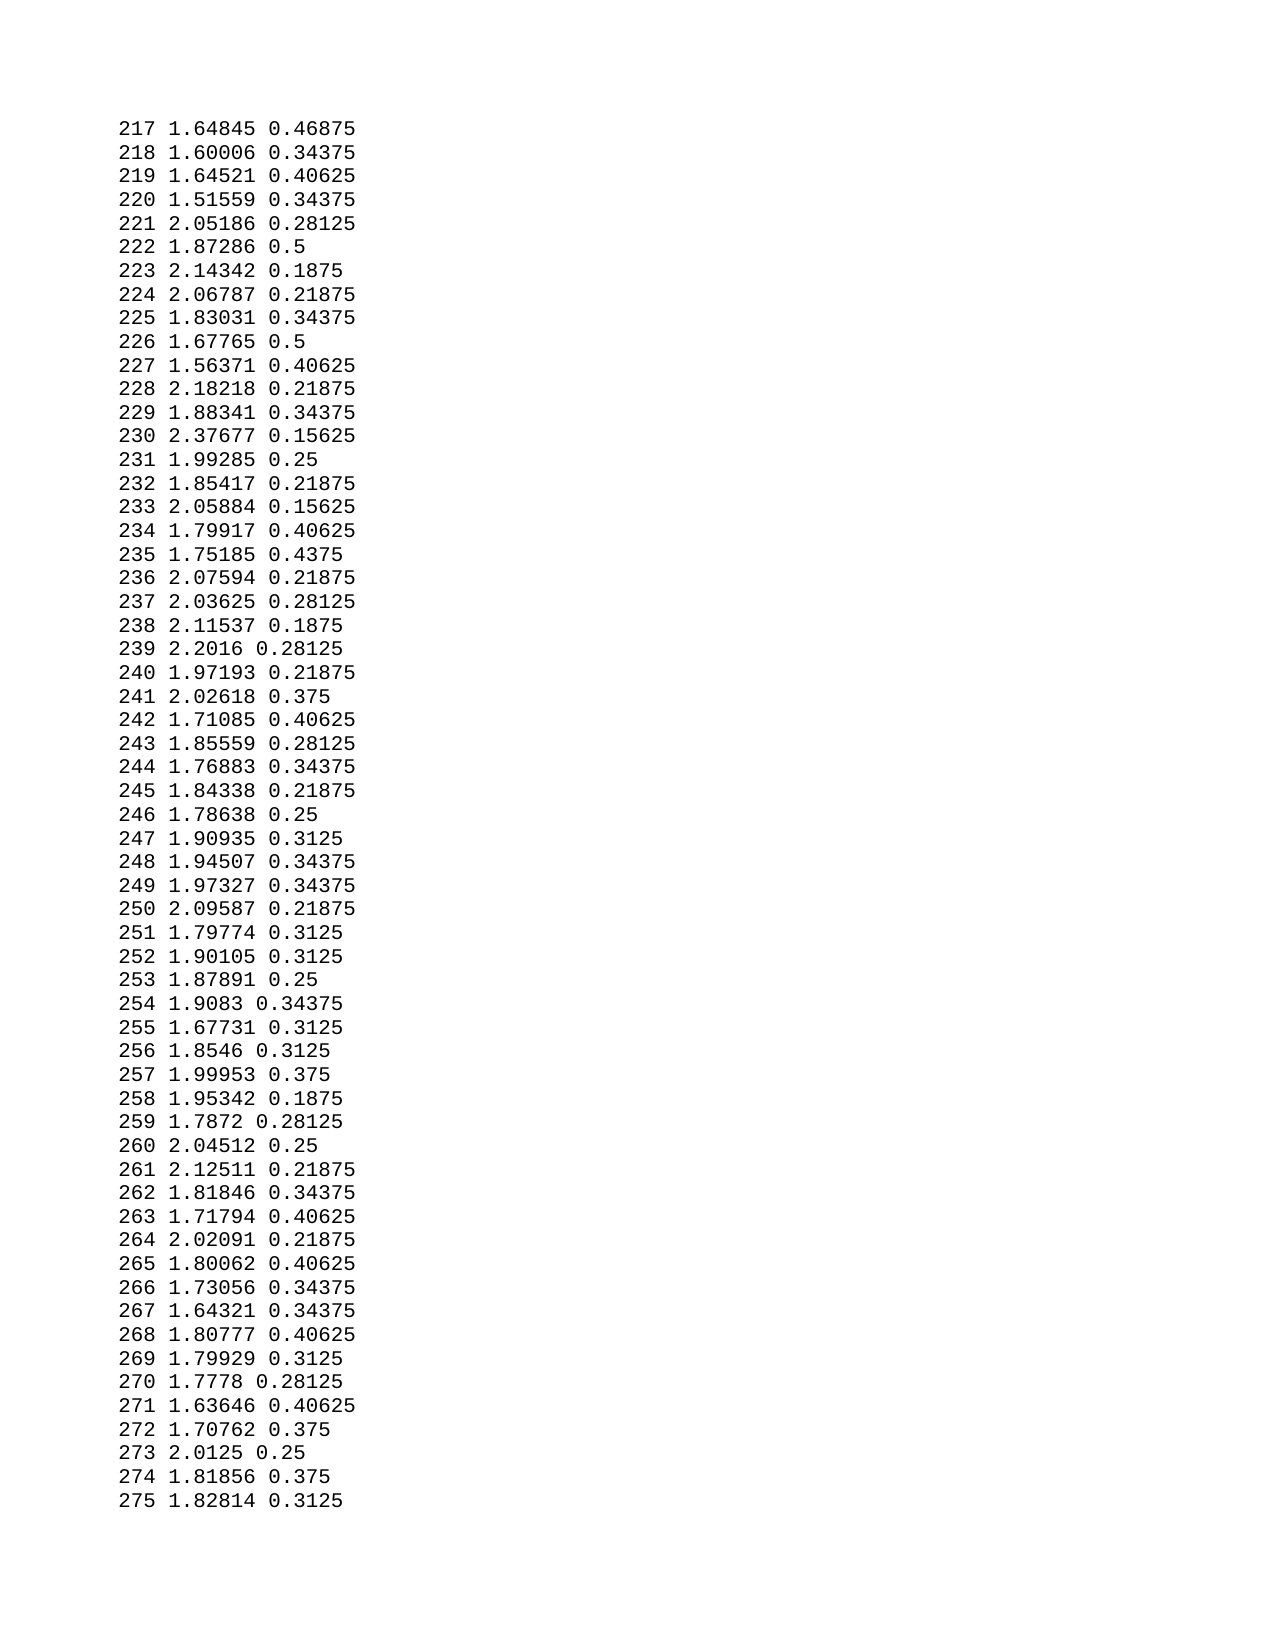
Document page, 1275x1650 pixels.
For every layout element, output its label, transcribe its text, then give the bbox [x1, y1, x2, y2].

text 224 2.06787 0.21875 [118, 284, 1157, 307]
text 248 1.94507 0.34375 [118, 851, 1157, 875]
text 226 1.67765 0.5 [118, 331, 1157, 354]
text 227 1.56371 0.40625 [118, 354, 1157, 378]
text 263 1.71794 0.40625 [118, 1206, 1157, 1229]
text 217 1.64845 0.46875 [118, 118, 1157, 142]
text 262 1.81846 0.34375 [118, 1182, 1157, 1206]
text 267 1.64321 0.34375 [118, 1300, 1157, 1324]
text 275 1.82814 0.3125 [118, 1489, 1157, 1513]
text 243 1.85559 0.28125 [118, 733, 1157, 757]
text 244 1.76883 0.34375 [118, 757, 1157, 780]
text 252 1.90105 0.3125 [118, 946, 1157, 969]
text 220 1.51559 0.34375 [118, 189, 1157, 213]
text 270 1.7778 0.28125 [118, 1371, 1157, 1395]
text 222 1.87286 0.5 [118, 236, 1157, 260]
text 246 1.78638 0.25 [118, 804, 1157, 827]
text 239 2.2016 0.28125 [118, 638, 1157, 662]
text 236 2.07594 0.21875 [118, 567, 1157, 591]
text 258 1.95342 0.1875 [118, 1088, 1157, 1111]
text 272 1.70762 0.375 [118, 1419, 1157, 1442]
text 237 2.03625 0.28125 [118, 591, 1157, 615]
text 238 2.11537 0.1875 [118, 615, 1157, 638]
text 247 1.90935 0.3125 [118, 827, 1157, 851]
text 223 2.14342 0.1875 [118, 260, 1157, 284]
text 232 1.85417 0.21875 [118, 473, 1157, 496]
text 225 1.83031 0.34375 [118, 307, 1157, 331]
text 271 1.63646 0.40625 [118, 1395, 1157, 1419]
text 241 2.02618 0.375 [118, 686, 1157, 709]
text 251 1.79774 0.3125 [118, 922, 1157, 946]
text 268 1.80777 0.40625 [118, 1324, 1157, 1348]
text 264 2.02091 0.21875 [118, 1229, 1157, 1253]
text 218 1.60006 0.34375 [118, 142, 1157, 165]
text 259 1.7872 0.28125 [118, 1111, 1157, 1135]
text 240 1.97193 0.21875 [118, 662, 1157, 686]
text 260 2.04512 0.25 [118, 1135, 1157, 1158]
text 265 1.80062 0.40625 [118, 1253, 1157, 1277]
text 266 1.73056 0.34375 [118, 1277, 1157, 1300]
text 261 2.12511 0.21875 [118, 1158, 1157, 1182]
text 255 1.67731 0.3125 [118, 1017, 1157, 1040]
text 221 2.05186 0.28125 [118, 213, 1157, 236]
text 245 1.84338 0.21875 [118, 780, 1157, 804]
text 229 1.88341 0.34375 [118, 402, 1157, 426]
text 250 2.09587 0.21875 [118, 898, 1157, 922]
text 235 1.75185 0.4375 [118, 544, 1157, 567]
text 274 1.81856 0.375 [118, 1466, 1157, 1489]
text 256 1.8546 0.3125 [118, 1040, 1157, 1064]
text 273 2.0125 0.25 [118, 1442, 1157, 1466]
text 230 2.37677 0.15625 [118, 426, 1157, 449]
text 231 1.99285 0.25 [118, 449, 1157, 473]
text 233 2.05884 0.15625 [118, 496, 1157, 520]
text 228 2.18218 0.21875 [118, 378, 1157, 402]
text 242 1.71085 0.40625 [118, 709, 1157, 733]
text 249 1.97327 0.34375 [118, 875, 1157, 898]
text 269 1.79929 0.3125 [118, 1348, 1157, 1371]
text 253 1.87891 0.25 [118, 969, 1157, 993]
text 257 1.99953 0.375 [118, 1064, 1157, 1088]
text 234 1.79917 0.40625 [118, 520, 1157, 544]
text 254 1.9083 0.34375 [118, 993, 1157, 1017]
text 219 1.64521 0.40625 [118, 165, 1157, 189]
